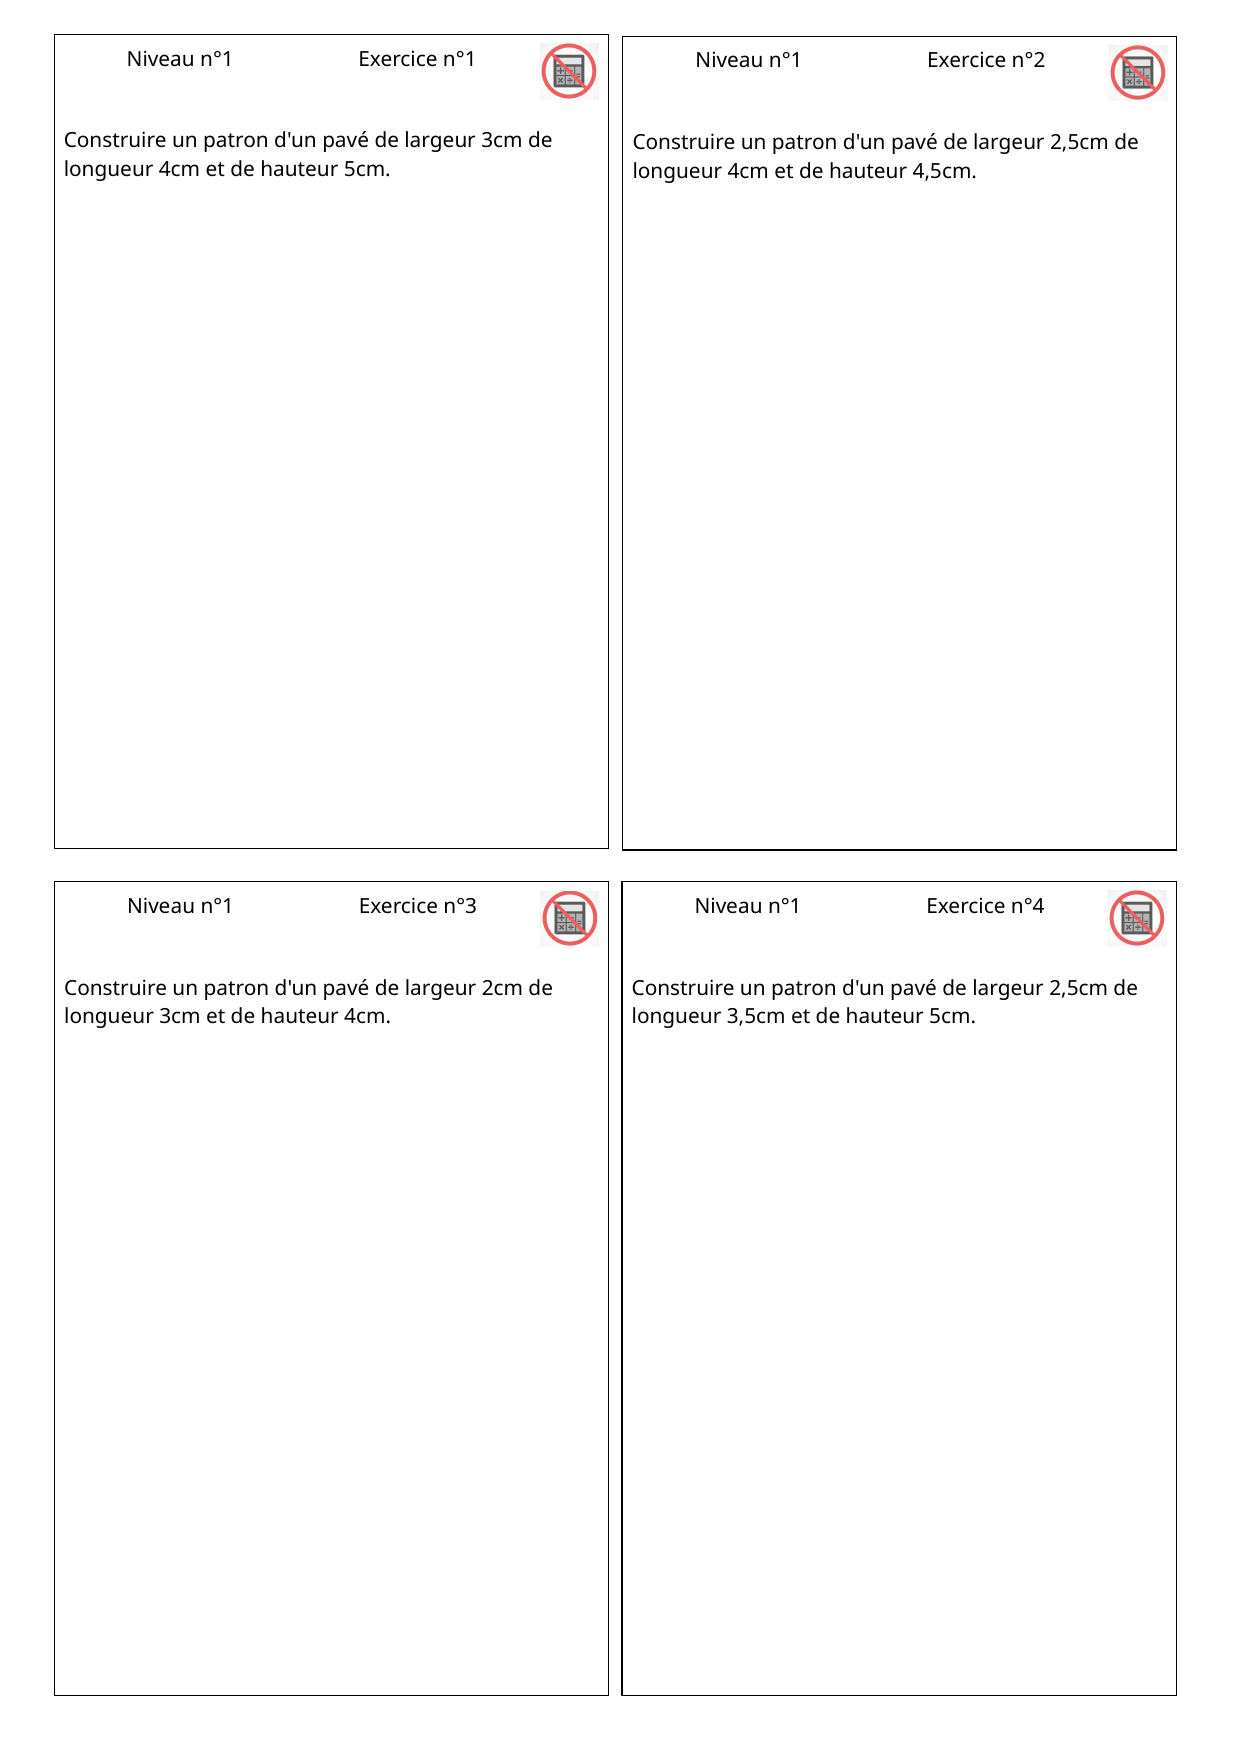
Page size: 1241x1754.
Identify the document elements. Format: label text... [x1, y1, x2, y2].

text Construire un patron d'un pavé de largeur 2,5cm de longueur 3,5cm et de hauteur 5cm. [631, 973, 1167, 1029]
text Niveau n°1 Exercice n°4 [631, 891, 1107, 919]
text Niveau n°1 Exercice n°1 [63, 44, 539, 72]
text Niveau n°1 Exercice n°3 [64, 891, 540, 919]
text Construire un patron d'un pavé de largeur 2,5cm de longueur 4cm et de hauteur 4,5cm. [632, 127, 1167, 184]
picture [1108, 45, 1168, 101]
picture [1107, 890, 1167, 947]
text Construire un patron d'un pavé de largeur 2cm de longueur 3cm et de hauteur 4cm. [64, 973, 599, 1030]
text Construire un patron d'un pavé de largeur 3cm de longueur 4cm et de hauteur 5cm. [63, 126, 599, 182]
text Niveau n°1 Exercice n°2 [632, 46, 1108, 74]
picture [539, 43, 599, 100]
picture [540, 891, 600, 947]
